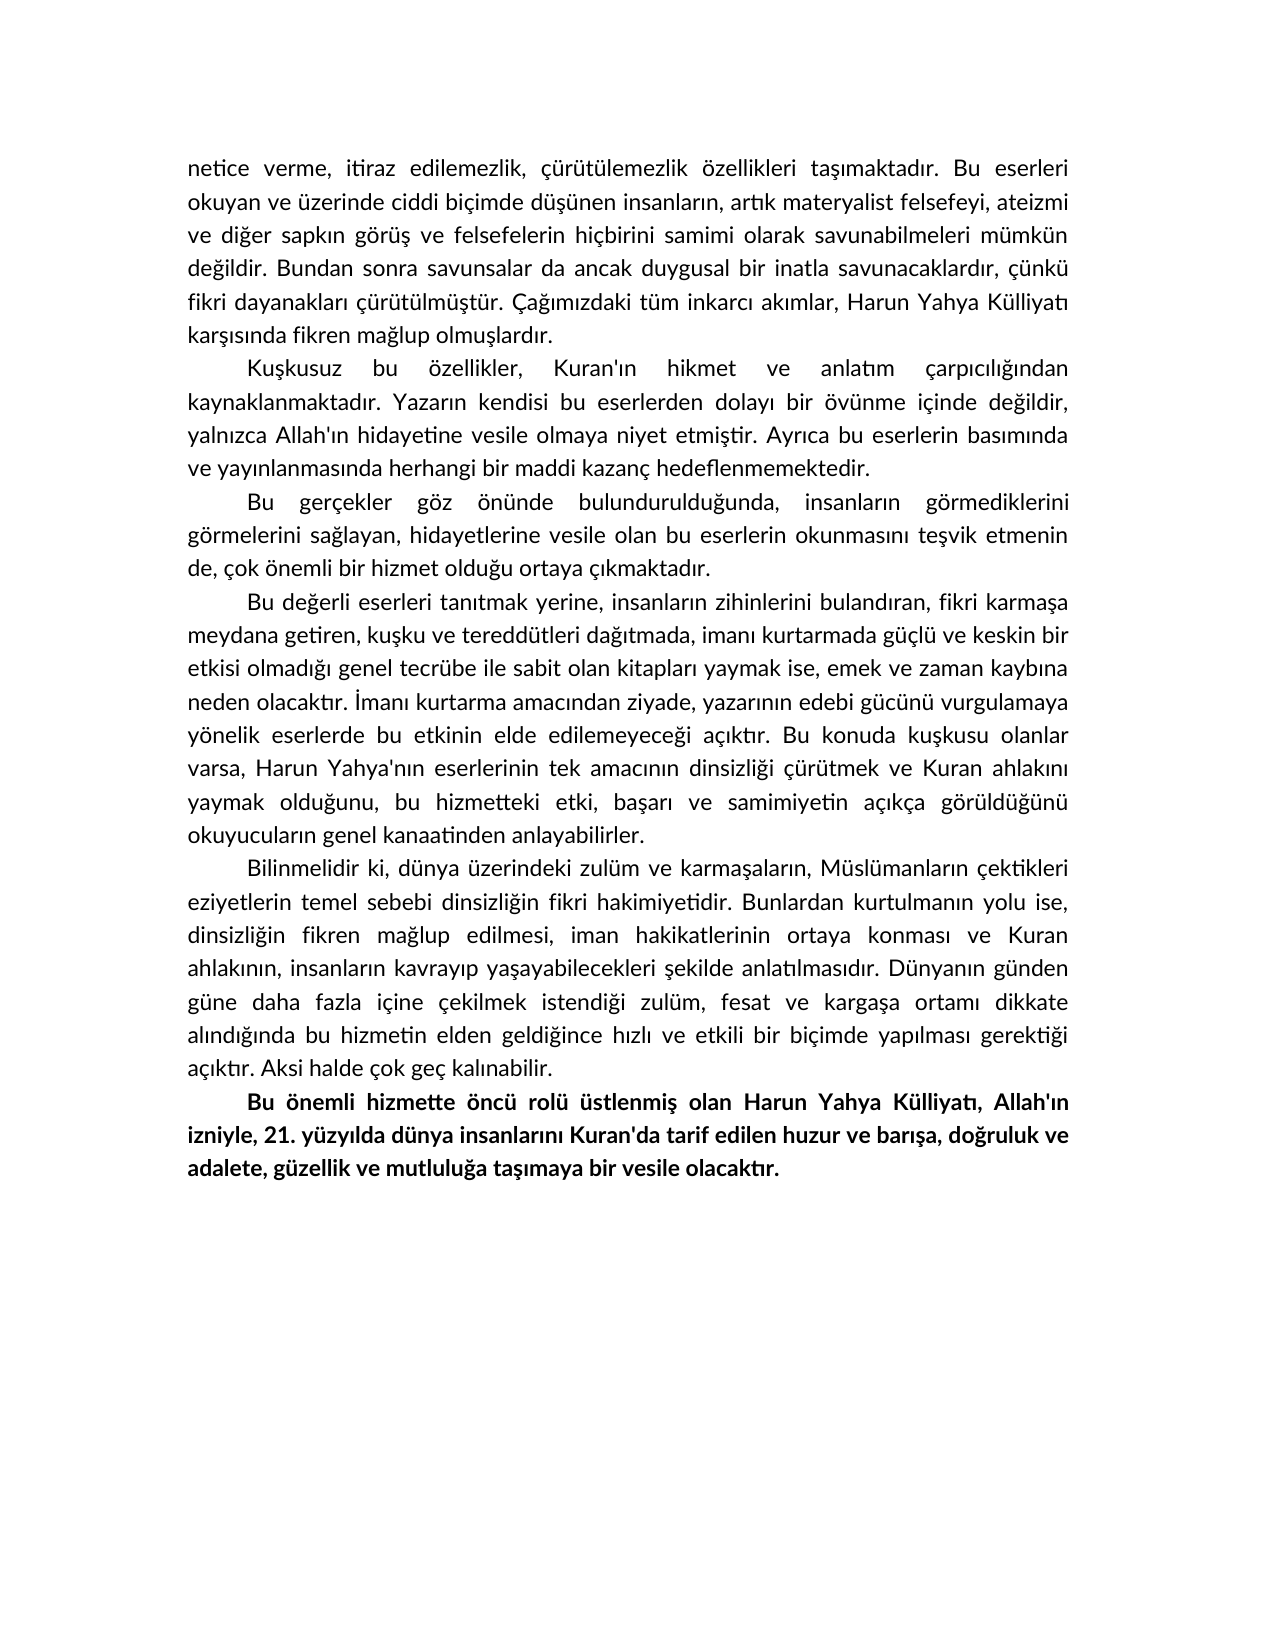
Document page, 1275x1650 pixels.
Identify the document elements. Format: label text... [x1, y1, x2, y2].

text netice verme, itiraz edilemezlik, çürütülemezlik özellikleri taşımaktadır. Bu eserleri okuyan ve üzerinde ciddi biçimde düşünen insanların, artık materyalist felsefeyi, ateizmi ve diğer sapkın görüş ve felsefelerin hiçbirini samimi olarak savunabilmeleri mümkün değildir. Bundan sonra savunsalar da ancak duygusal bir inatla savunacaklardır, çünkü fikri dayanakları çürütülmüştür. Çağımızdaki tüm inkarcı akımlar, Harun Yahya Külliyatı karşısında fikren mağlup olmuşlardır. [187, 150, 1070, 350]
text Bu değerli eserleri tanıtmak yerine, insanların zihinlerini bulandıran, fikri karmaşa meydana getiren, kuşku ve tereddütleri dağıtmada, imanı kurtarmada güçlü ve keskin bir etkisi olmadığı genel tecrübe ile sabit olan kitapları yaymak ise, emek ve zaman kaybına neden olacaktır. İmanı kurtarma amacından ziyade, yazarının edebi gücünü vurgulamaya yönelik eserlerde bu etkinin elde edilemeyeceği açıktır. Bu konuda kuşkusu olanlar varsa, Harun Yahya'nın eserlerinin tek amacının dinsizliği çürütmek ve Kuran ahlakını yaymak olduğunu, bu hizmetteki etki, başarı ve samimiyetin açıkça görüldüğünü okuyucuların genel kanaatinden anlayabilirler. [187, 583, 1070, 850]
text Kuşkusuz bu özellikler, Kuran'ın hikmet ve anlatım çarpıcılığından kaynaklanmaktadır. Yazarın kendisi bu eserlerden dolayı bir övünme içinde değildir, yalnızca Allah'ın hidayetine vesile olmaya niyet etmiştir. Ayrıca bu eserlerin basımında ve yayınlanmasında herhangi bir maddi kazanç hedeflenmemektedir. [187, 350, 1070, 483]
text Bu önemli hizmette öncü rolü üstlenmiş olan Harun Yahya Külliyatı, Allah'ın izniyle, 21. yüzyılda dünya insanlarını Kuran'da tarif edilen huzur ve barışa, doğruluk ve adalete, güzellik ve mutluluğa taşımaya bir vesile olacaktır. [187, 1083, 1070, 1183]
text Bilinmelidir ki, dünya üzerindeki zulüm ve karmaşaların, Müslümanların çektikleri eziyetlerin temel sebebi dinsizliğin fikri hakimiyetidir. Bunlardan kurtulmanın yolu ise, dinsizliğin fikren mağlup edilmesi, iman hakikatlerinin ortaya konması ve Kuran ahlakının, insanların kavrayıp yaşayabilecekleri şekilde anlatılmasıdır. Dünyanın günden güne daha fazla içine çekilmek istendiği zulüm, fesat ve kargaşa ortamı dikkate alındığında bu hizmetin elden geldiğince hızlı ve etkili bir biçimde yapılması gerektiği açıktır. Aksi halde çok geç kalınabilir. [187, 850, 1070, 1083]
text Bu gerçekler göz önünde bulundurulduğunda, insanların görmediklerini görmelerini sağlayan, hidayetlerine vesile olan bu eserlerin okunmasını teşvik etmenin de, çok önemli bir hizmet olduğu ortaya çıkmaktadır. [187, 483, 1070, 583]
